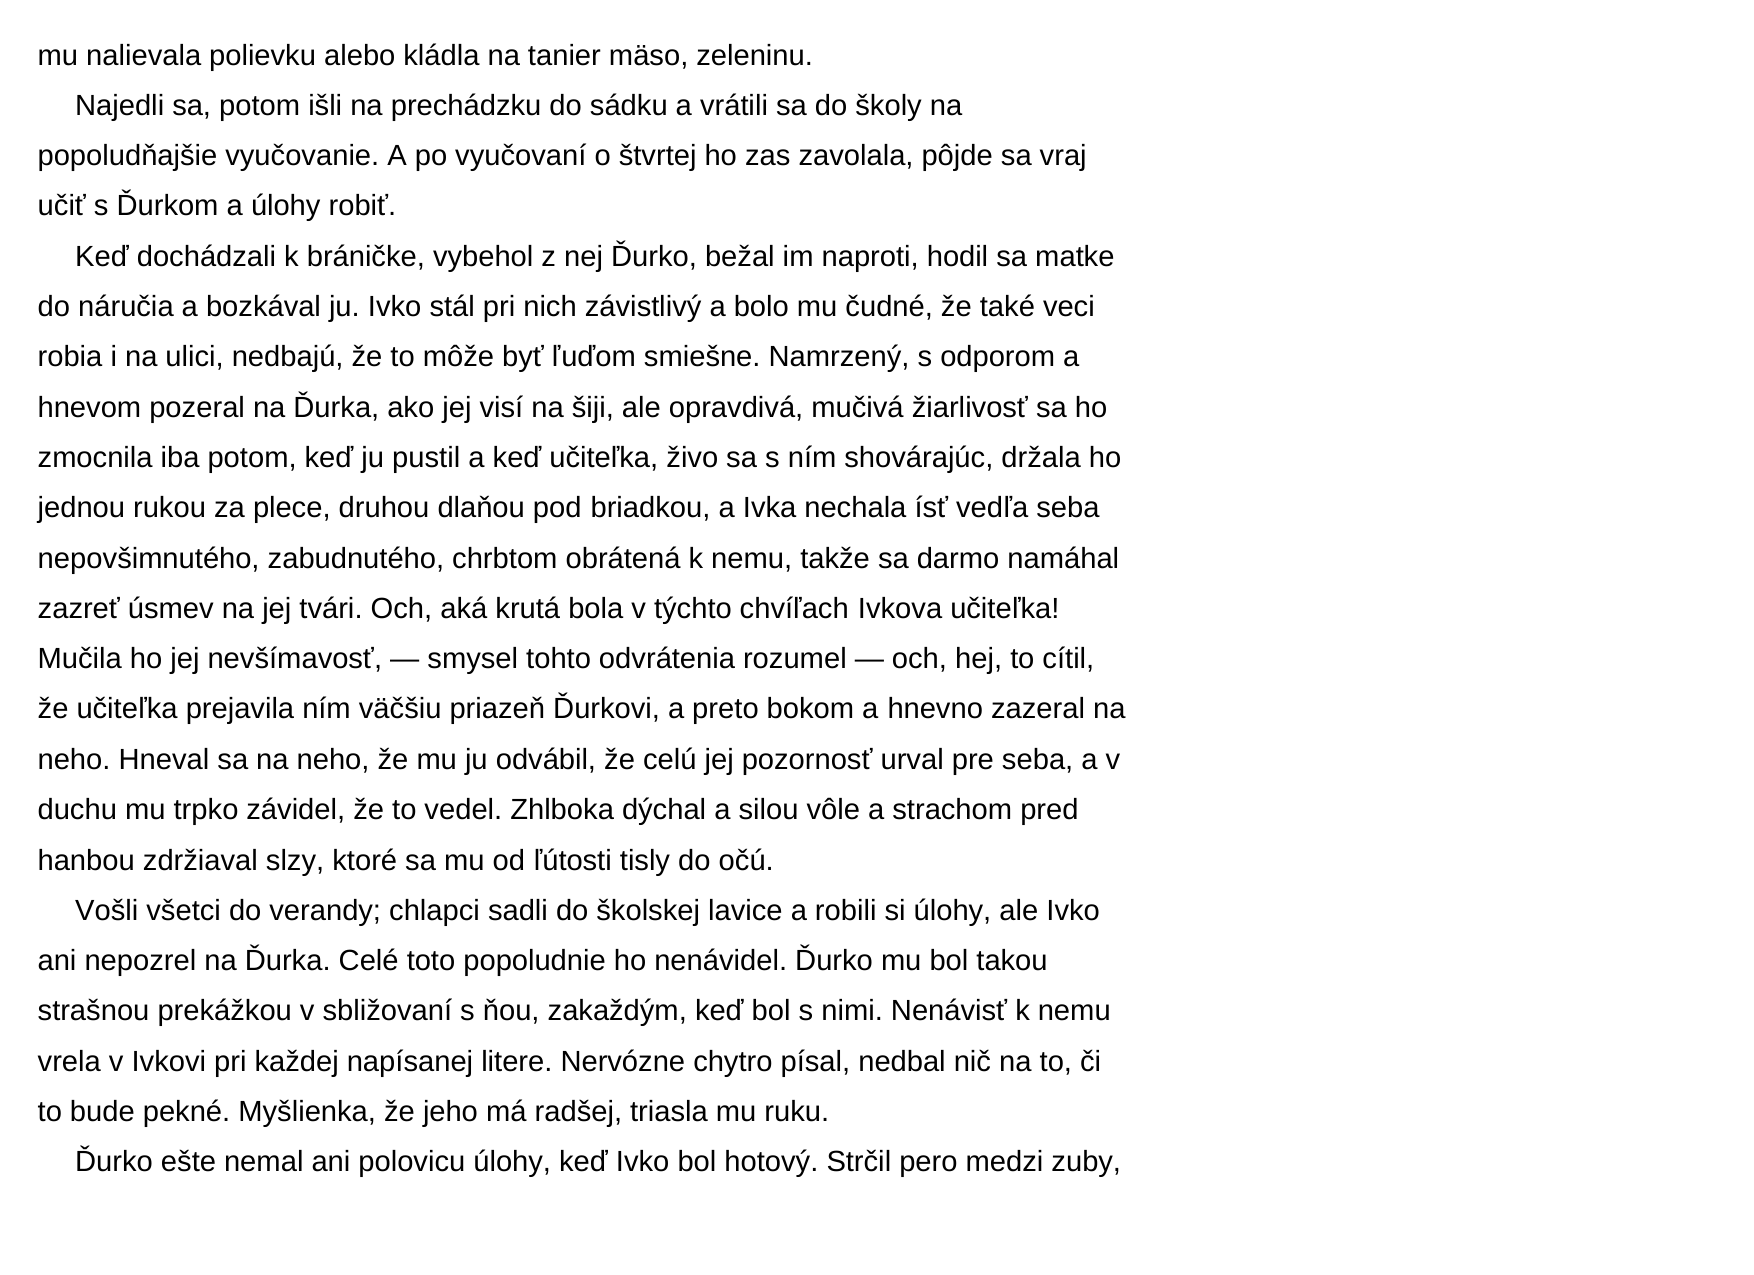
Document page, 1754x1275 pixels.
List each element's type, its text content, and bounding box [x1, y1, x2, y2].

text Vošli všetci do verandy; chlapci sadli do školskej lavice a robili si úlohy, ale Ivko ani nepozrel na Ďurka. Celé toto popoludnie ho nenávidel. Ďurko mu bol takou strašnou prekážkou v sbližovaní s ňou, zakaždým, keď bol s nimi. Nenávisť k nemu vrela v Ivkovi pri každej napísanej litere. Nervózne chytro písal, nedbal nič na to, či to bude pekné. Myšlienka, že jeho má radšej, triasla mu ruku. [37, 893, 1130, 1128]
text Ďurko ešte nemal ani polovicu úlohy, keď Ivko bol hotový. Strčil pero medzi zuby, [37, 1144, 1130, 1178]
text Najedli sa, potom išli na prechádzku do sádku a vrátili sa do školy na popoludňajšie vyučovanie. A po vyučovaní o štvrtej ho zas zavolala, pôjde sa vraj učiť s Ďurkom a úlohy robiť. [37, 88, 1130, 222]
text Keď dochádzali k bráničke, vybehol z nej Ďurko, bežal im naproti, hodil sa matke do náručia a bozkával ju. Ivko stál pri nich závistlivý a bolo mu čudné, že také veci robia i na ulici, nedbajú, že to môže byť ľuďom smiešne. Namrzený, s odporom a hnevom pozeral na Ďurka, ako jej visí na šiji, ale opravdivá, mučivá žiarlivosť sa ho zmocnila iba potom, keď ju pustil a keď učiteľka, živo sa s ním shovárajúc, držala ho jednou rukou za plece, druhou dlaňou pod briadkou, a Ivka nechala ísť vedľa seba nepovšimnutého, zabudnutého, chrbtom obrátená k nemu, takže sa darmo namáhal zazreť úsmev na jej tvári. Och, aká krutá bola v týchto chvíľach Ivkova učiteľka! Mučila ho jej nevšímavosť, — smysel tohto odvrátenia rozumel — och, hej, to cítil, že učiteľka prejavila ním väčšiu priazeň Ďurkovi, a preto bokom a hnevno zazeral na neho. Hneval sa na neho, že mu ju odvábil, že celú jej pozornosť urval pre seba, a v duchu mu trpko závidel, že to vedel. Zhlboka dýchal a silou vôle a strachom pred hanbou zdržiaval slzy, ktoré sa mu od ľútosti tisly do očú. [37, 239, 1130, 876]
text mu nalievala polievku alebo kládla na tanier mäso, zeleninu. [37, 37, 1130, 71]
